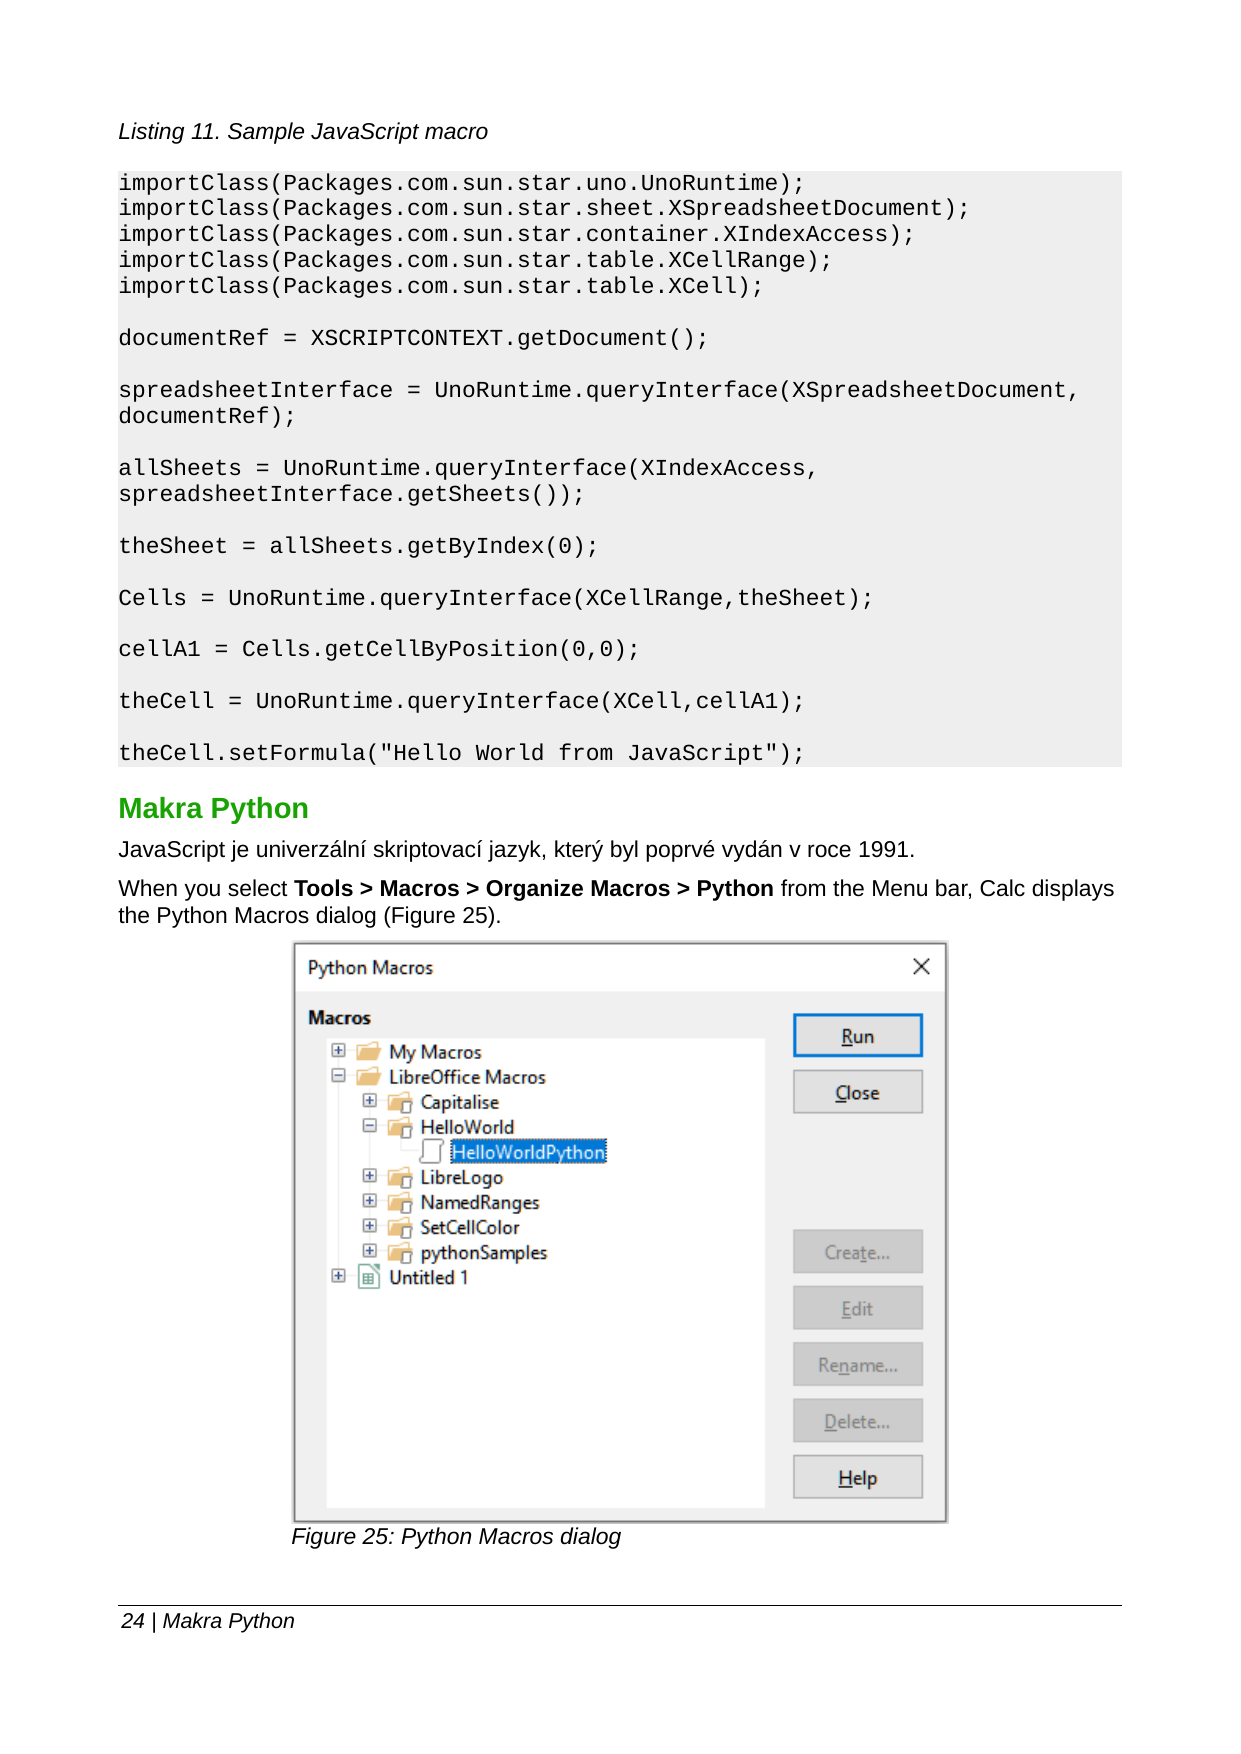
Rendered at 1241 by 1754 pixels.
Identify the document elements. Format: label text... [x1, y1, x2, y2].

text Figure 25: Python Macros dialog [291, 1524, 949, 1550]
text When you select Tools > Macros > Organize Macros > Python from the Menu bar, Calc displays the Python Macros dialog (Figure 25). [118, 875, 1122, 928]
text JavaScript je univerzální skriptovací jazyk, který byl poprvé vydán v roce 1991. [118, 836, 1122, 863]
picture [291, 940, 949, 1524]
subtitle Makra Python [118, 791, 1122, 824]
text Listing 11. Sample JavaScript macro [118, 118, 1122, 144]
text importClass(Packages.com.sun.star.uno.UnoRuntime); importClass(Packages.com.sun.star.sheet.XSpreadsheetDocument); importClass(Packages.com.sun.star.container.XIndexAccess); importClass(Packages.com.sun.star.table.XCellRange); importClass(Packages.com.sun.star.table.XCell); documentRef = XSCRIPTCONTEXT.getDocument(); spreadsheetInterface = UnoRuntime.queryInterface(XSpreadsheetDocument, documentRef); allSheets = UnoRuntime.queryInterface(XIndexAccess, spreadsheetInterface.getSheets()); theSheet = allSheets.getByIndex(0); Cells = UnoRuntime.queryInterface(XCellRange,theSheet); cellA1 = Cells.getCellByPosition(0,0); theCell = UnoRuntime.queryInterface(XCell,cellA1); theCell.setFormula("Hello World from JavaScript"); [118, 171, 1122, 767]
